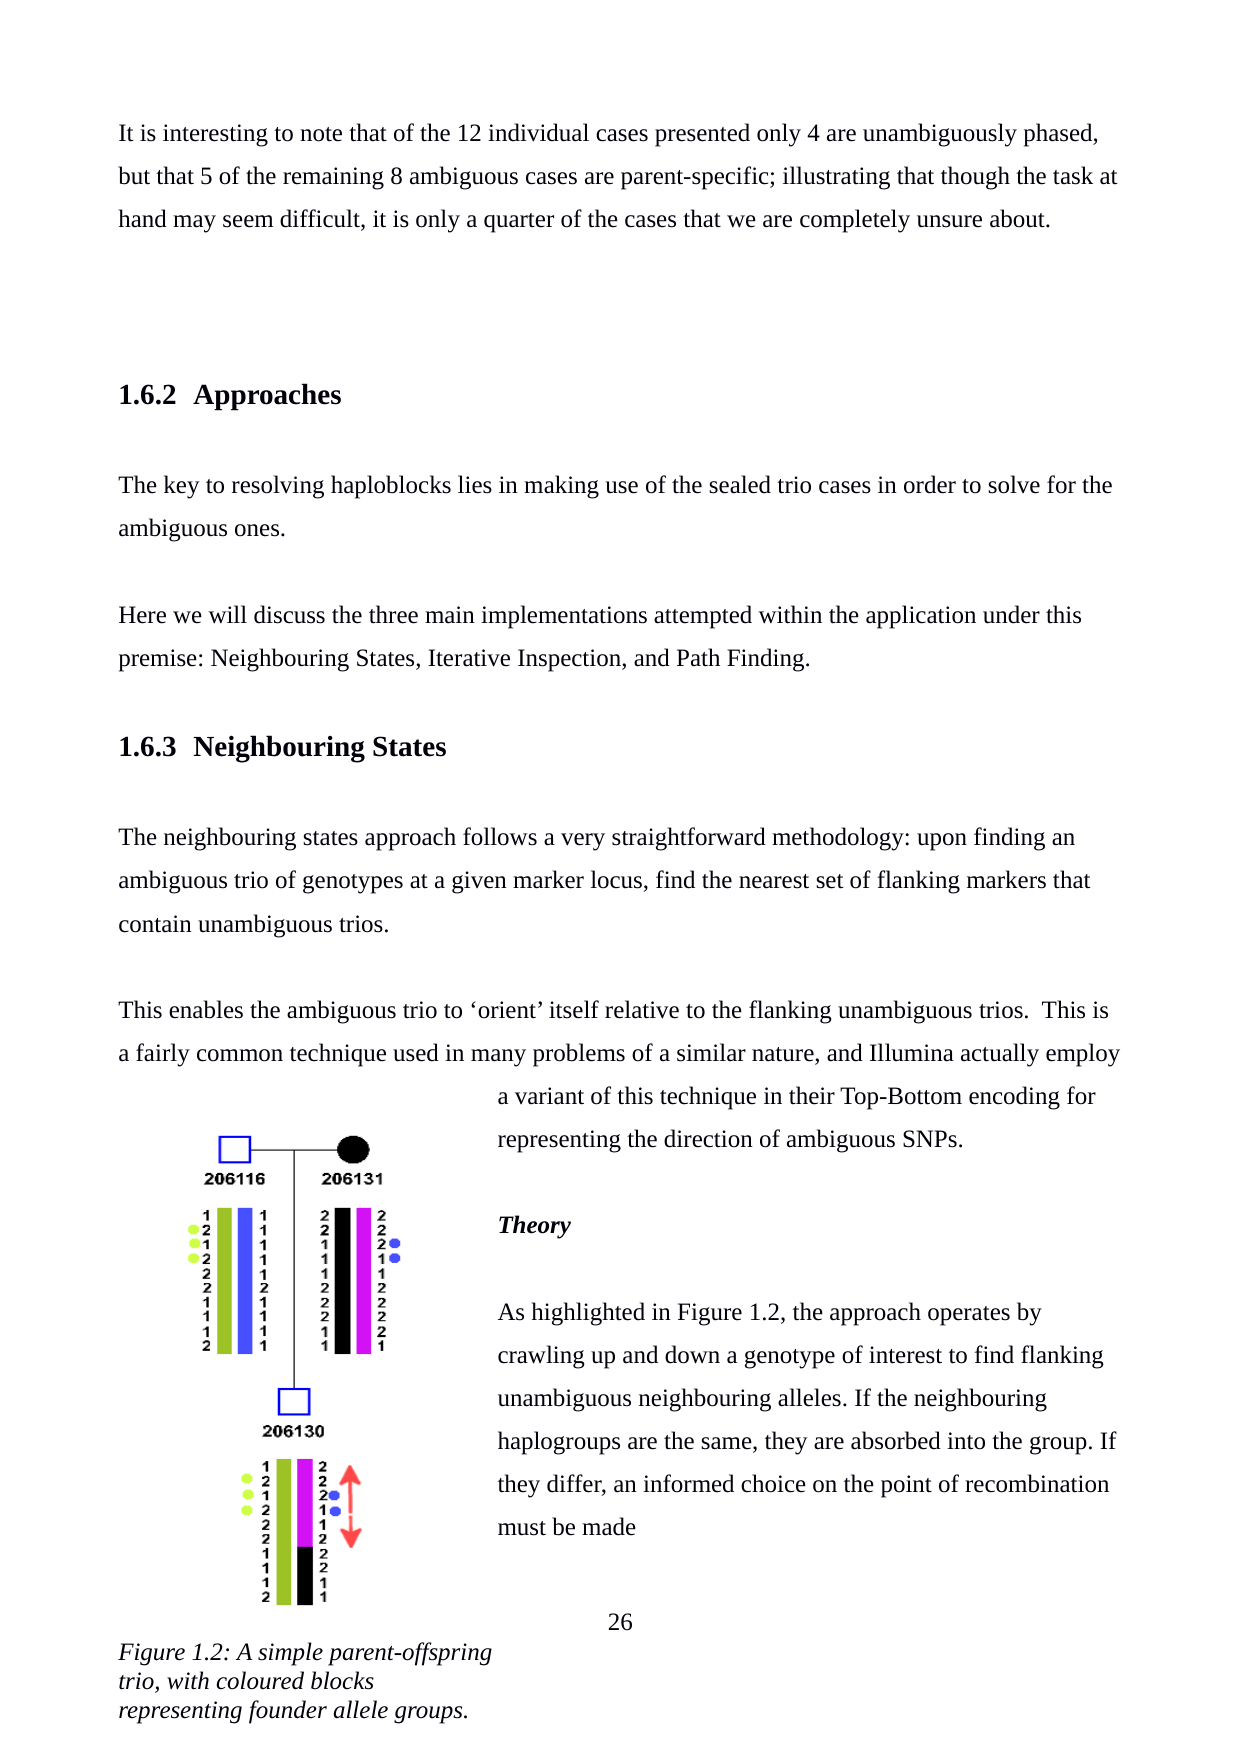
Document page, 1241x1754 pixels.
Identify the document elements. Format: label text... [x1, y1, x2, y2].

text The key to resolving haploblocks lies in making use of the sealed trio cases in order to solve for the ambiguous ones. [118, 470, 1122, 542]
text It is interesting to note that of the 12 individual cases presented only 4 are unambiguously phased, but that 5 of the remaining 8 ambiguous cases are parent-specific; illustrating that though the task at hand may seem difficult, it is only a quarter of the cases that we are completely unsure about. [118, 118, 1122, 233]
subtitle Theory [497, 1211, 1122, 1239]
text As highlighted in Figure 1.2, the approach operates by crawling up and down a genotype of interest to find flanking unambiguous neighbouring alleles. If the neighbouring haplogroups are the same, they are absorbed into the group. If they differ, an informed choice on the point of recombination must be made [497, 1297, 1122, 1541]
picture [118, 1085, 479, 1638]
text Figure 1.2: A simple parent-offspring trio, with coloured blocks representing founder allele groups. [118, 1086, 497, 1724]
subtitle Approaches [118, 377, 1122, 410]
text Here we will discuss the three main implementations attempted within the application under this premise: Neighbouring States, Iterative Inspection, and Path Finding. [118, 600, 1122, 672]
text This enables the ambiguous trio to ‘orient’ itself relative to the flanking unambiguous trios. This is a fairly common technique used in many problems of a similar nature, and Illumina actually employ a variant of this technique in their Top-Bottom encoding for representing the direction of ambiguous SNPs. [118, 995, 1122, 1153]
text The neighbouring states approach follows a very straightforward methodology: upon finding an ambiguous trio of genotypes at a given marker locus, find the nearest set of flanking markers that contain unambiguous trios. [118, 822, 1122, 937]
subtitle Neighbouring States [118, 729, 1122, 763]
